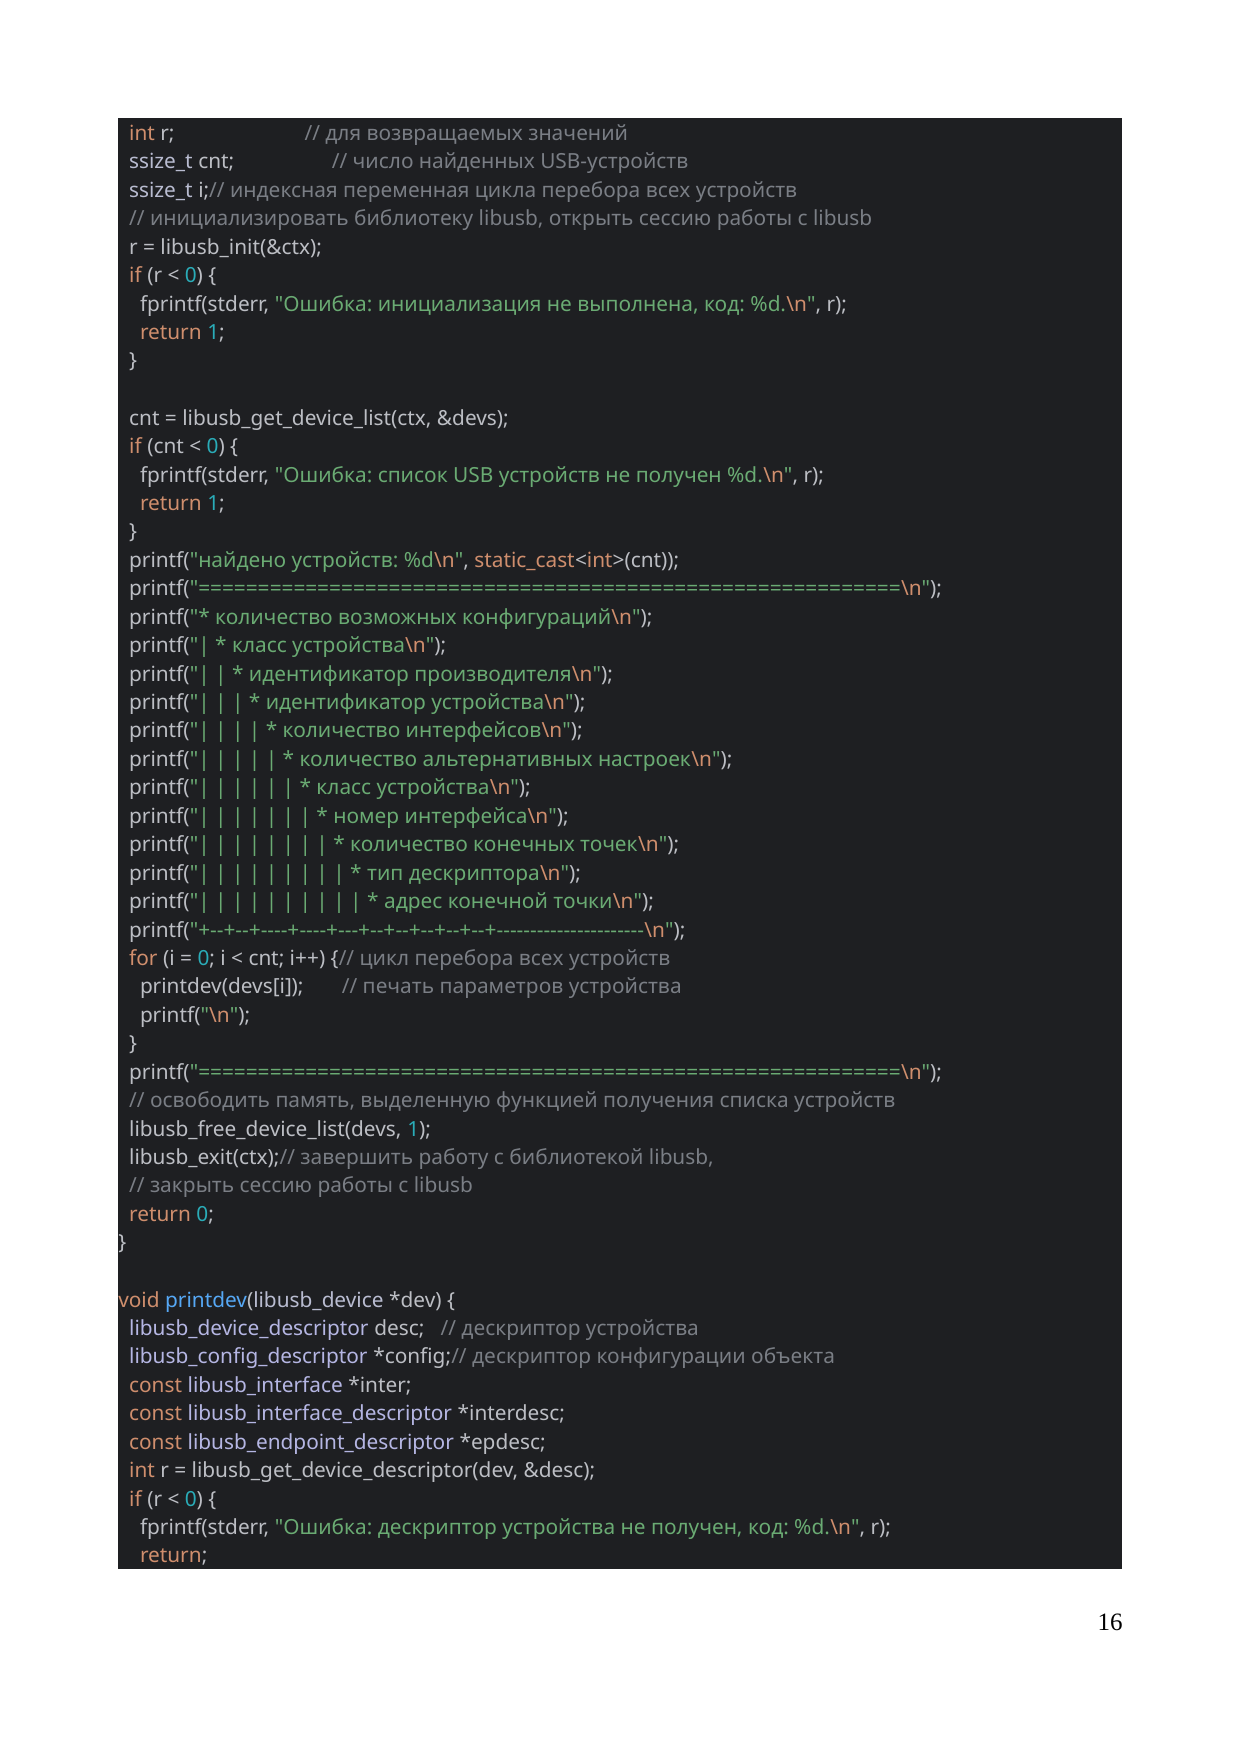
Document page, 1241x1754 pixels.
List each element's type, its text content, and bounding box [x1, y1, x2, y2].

text int r; // для возвращаемых значений ssize_t cnt; // число найденных USB-устройств ssize_t i;// индексная переменная цикла перебора всех устройств // инициализировать библиотеку libusb, открыть сессию работы с libusb r = libusb_init(&ctx); if (r < 0) { fprintf(stderr, "Ошибка: инициализация не выполнена, код: %d.\n", r); return 1; } cnt = libusb_get_device_list(ctx, &devs); if (cnt < 0) { fprintf(stderr, "Ошибка: список USB устройств не получен %d.\n", r); return 1; } printf("найдено устройств: %d\n", static_cast<int>(cnt)); printf("===========================================================\n"); printf("* количество возможных конфигураций\n"); printf("| * класс устройства\n"); printf("| | * идентификатор производителя\n"); printf("| | | * идентификатор устройства\n"); printf("| | | | * количество интерфейсов\n"); printf("| | | | | * количество альтернативных настроек\n"); printf("| | | | | | * класс устройства\n"); printf("| | | | | | | * номер интерфейса\n"); printf("| | | | | | | | * количество конечных точек\n"); printf("| | | | | | | | | * тип дескриптора\n"); printf("| | | | | | | | | | * адрес конечной точки\n"); printf("+--+--+----+----+---+--+--+--+--+--+----------------------\n"); for (i = 0; i < cnt; i++) {// цикл перебора всех устройств printdev(devs[i]); // печать параметров устройства printf("\n"); } printf("===========================================================\n"); // освободить память, выделенную функцией получения списка устройств libusb_free_device_list(devs, 1); libusb_exit(ctx);// завершить работу с библиотекой libusb, // закрыть сессию работы с libusb return 0; } void printdev(libusb_device *dev) { libusb_device_descriptor desc; // дескриптор устройства libusb_config_descriptor *config;// дескриптор конфигурации объекта const libusb_interface *inter; const libusb_interface_descriptor *interdesc; const libusb_endpoint_descriptor *epdesc; int r = libusb_get_device_descriptor(dev, &desc); if (r < 0) { fprintf(stderr, "Ошибка: дескриптор устройства не получен, код: %d.\n", r); return; [118, 118, 1122, 1569]
